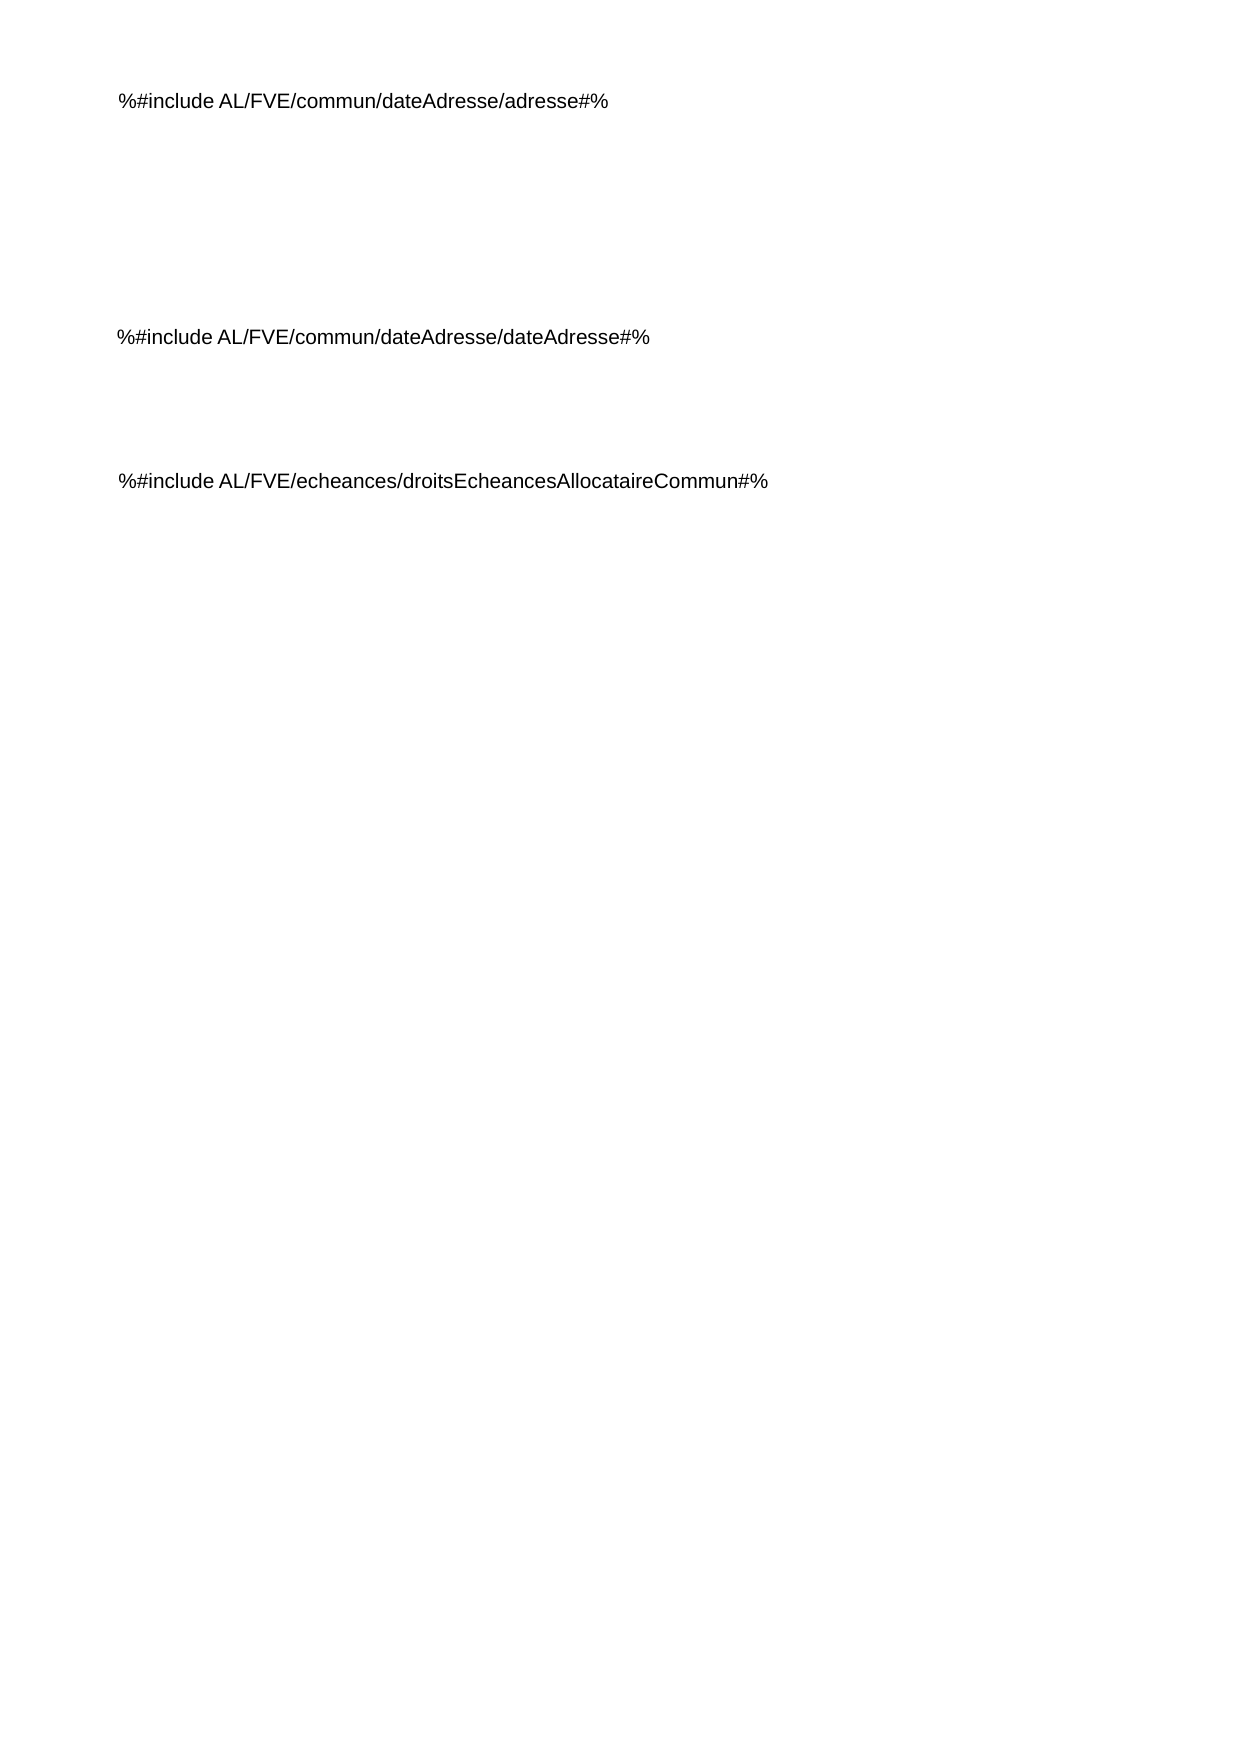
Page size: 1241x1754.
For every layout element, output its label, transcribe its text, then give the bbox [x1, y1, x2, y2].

text %#include AL/FVE/echeances/droitsEcheancesAllocataireCommun#% [118, 468, 1122, 492]
text %#include AL/FVE/commun/dateAdresse/dateAdresse#% [117, 325, 1131, 349]
